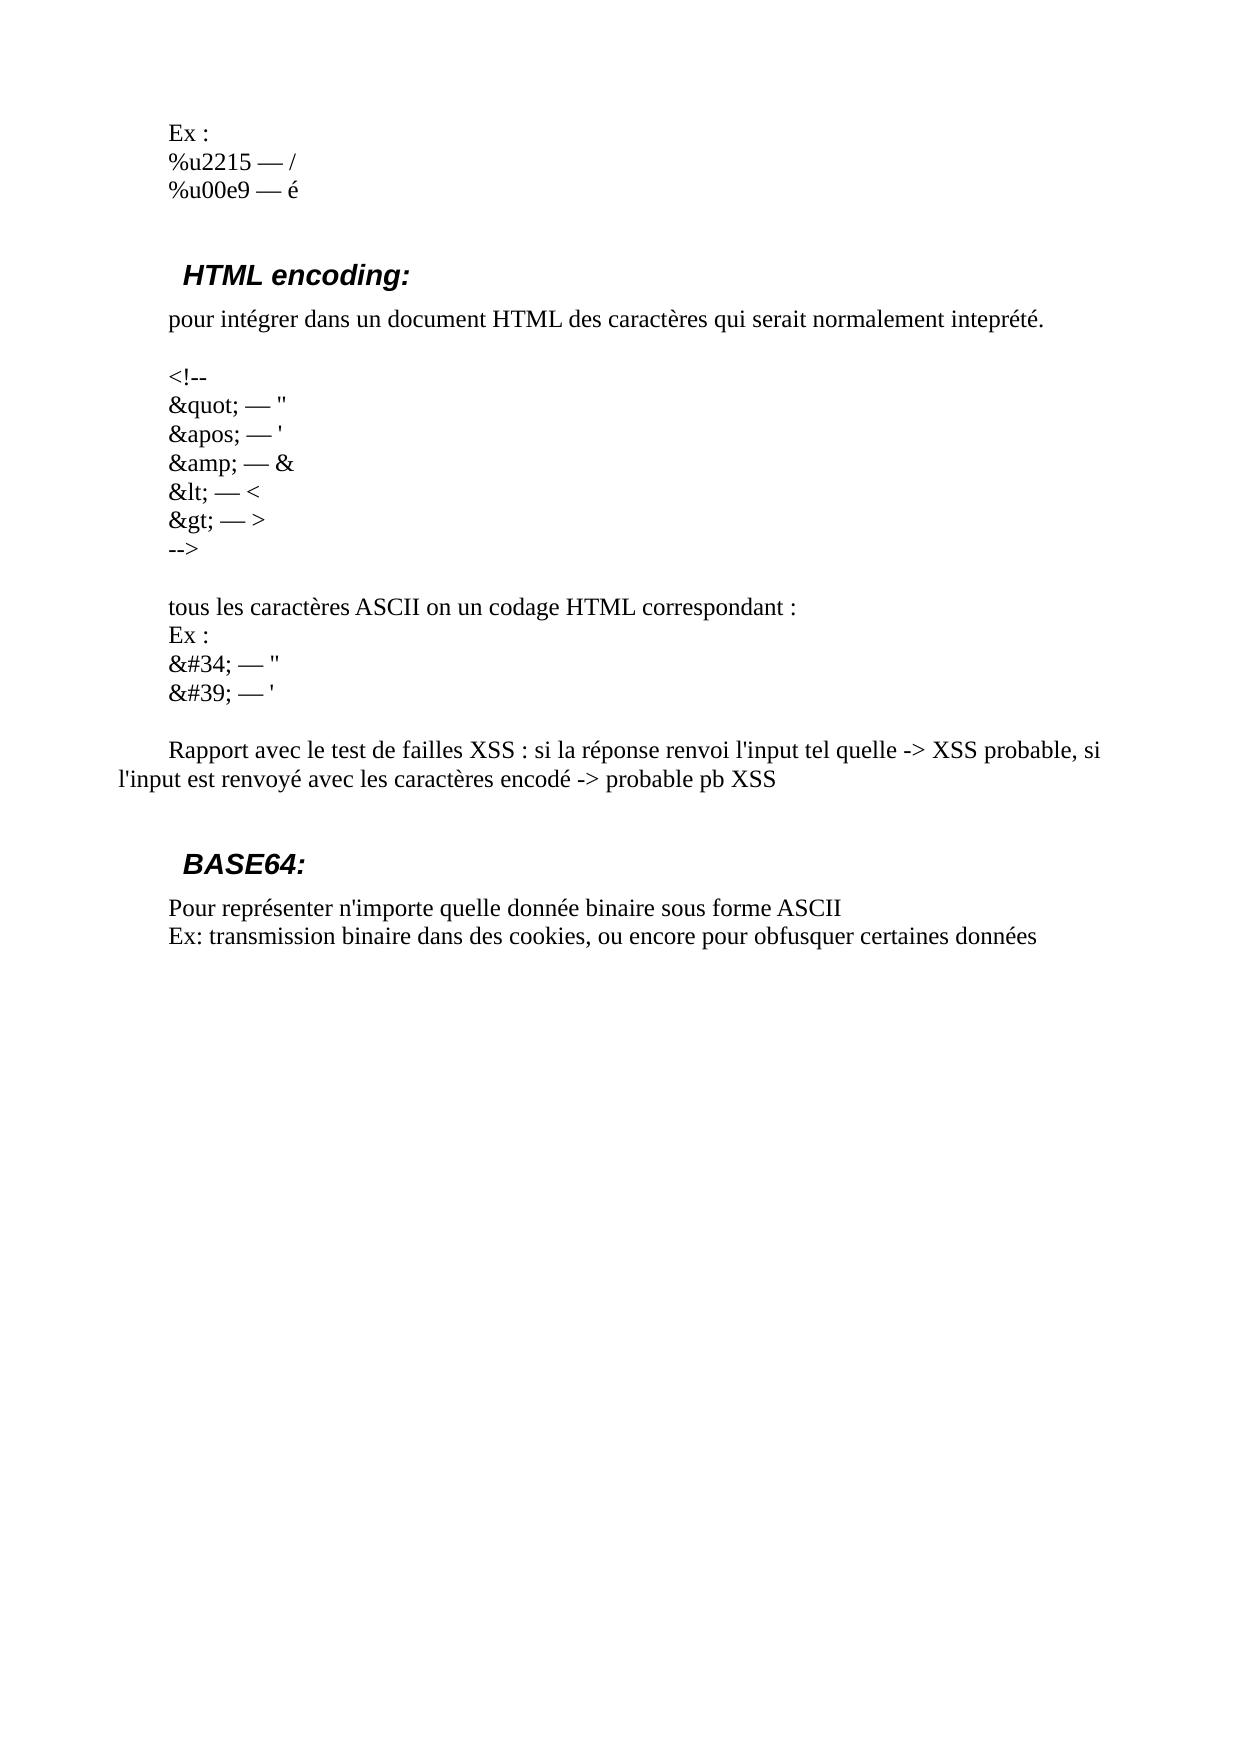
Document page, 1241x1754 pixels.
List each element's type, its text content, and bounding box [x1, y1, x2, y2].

text &#34; — " [118, 649, 1122, 678]
text pour intégrer dans un document HTML des caractères qui serait normalement inteprété. [118, 304, 1122, 333]
text Ex : [118, 620, 1122, 649]
text %u2215 — / [118, 147, 1122, 176]
text Pour représenter n'importe quelle donnée binaire sous forme ASCII [118, 893, 1122, 921]
text tous les caractères ASCII on un codage HTML correspondant : [118, 592, 1122, 620]
text &quot; — " [118, 390, 1122, 419]
text Ex: transmission binaire dans des cookies, ou encore pour obfusquer certaines données [118, 921, 1122, 950]
text <!-- [118, 362, 1122, 390]
subtitle BASE64: [118, 847, 1122, 880]
text Rapport avec le test de failles XSS : si la réponse renvoi l'input tel quelle -> XSS probable, si l'input est renvoyé avec les caractères encodé -> probable pb XSS [118, 735, 1122, 793]
text &#39; — ' [118, 678, 1122, 707]
text &lt; — < [118, 477, 1122, 505]
text Ex : [118, 118, 1122, 147]
text &amp; — & [118, 448, 1122, 477]
text %u00e9 — é [118, 176, 1122, 204]
text &gt; — > [118, 505, 1122, 534]
text --> [118, 534, 1122, 563]
text &apos; — ' [118, 419, 1122, 448]
subtitle HTML encoding: [118, 258, 1122, 292]
